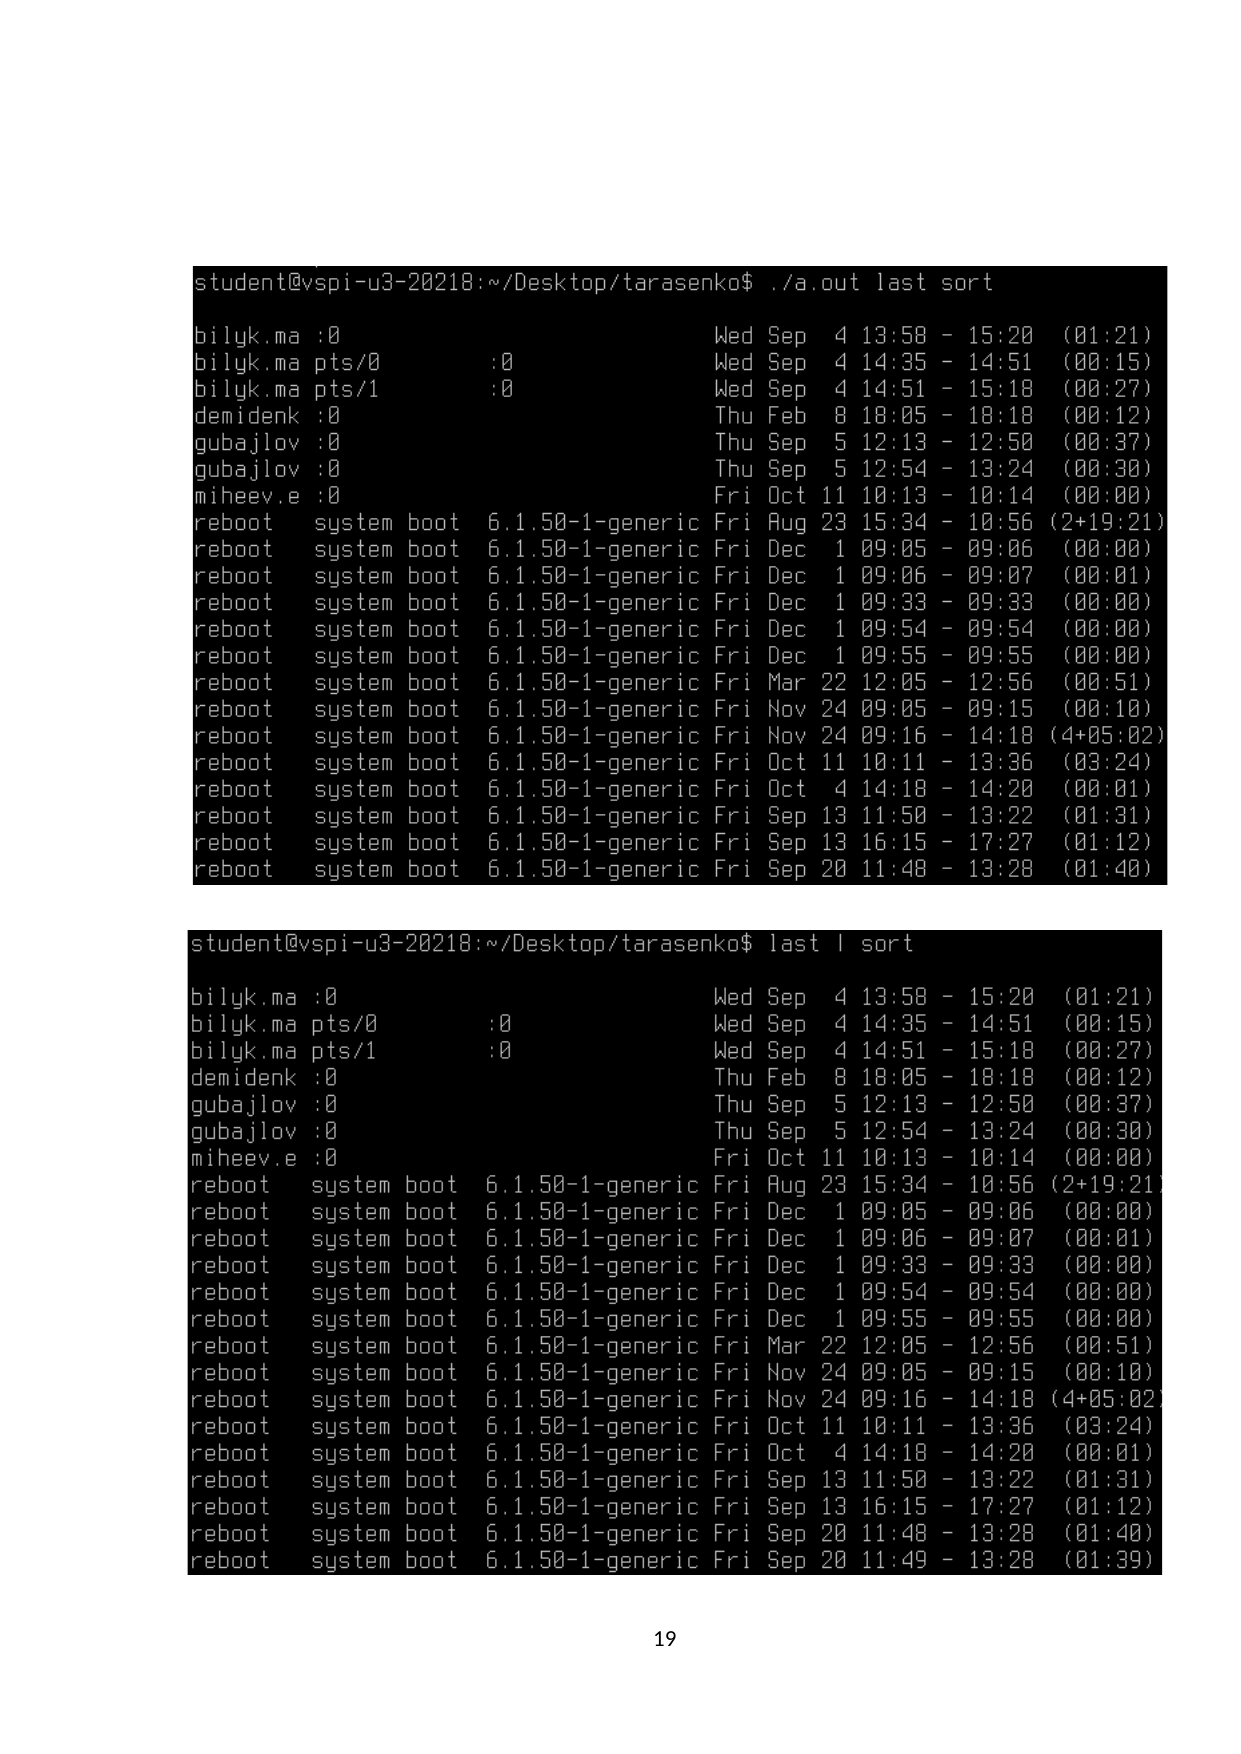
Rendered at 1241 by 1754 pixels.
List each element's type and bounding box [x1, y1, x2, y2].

picture [187, 930, 1163, 1575]
picture [192, 266, 1168, 885]
